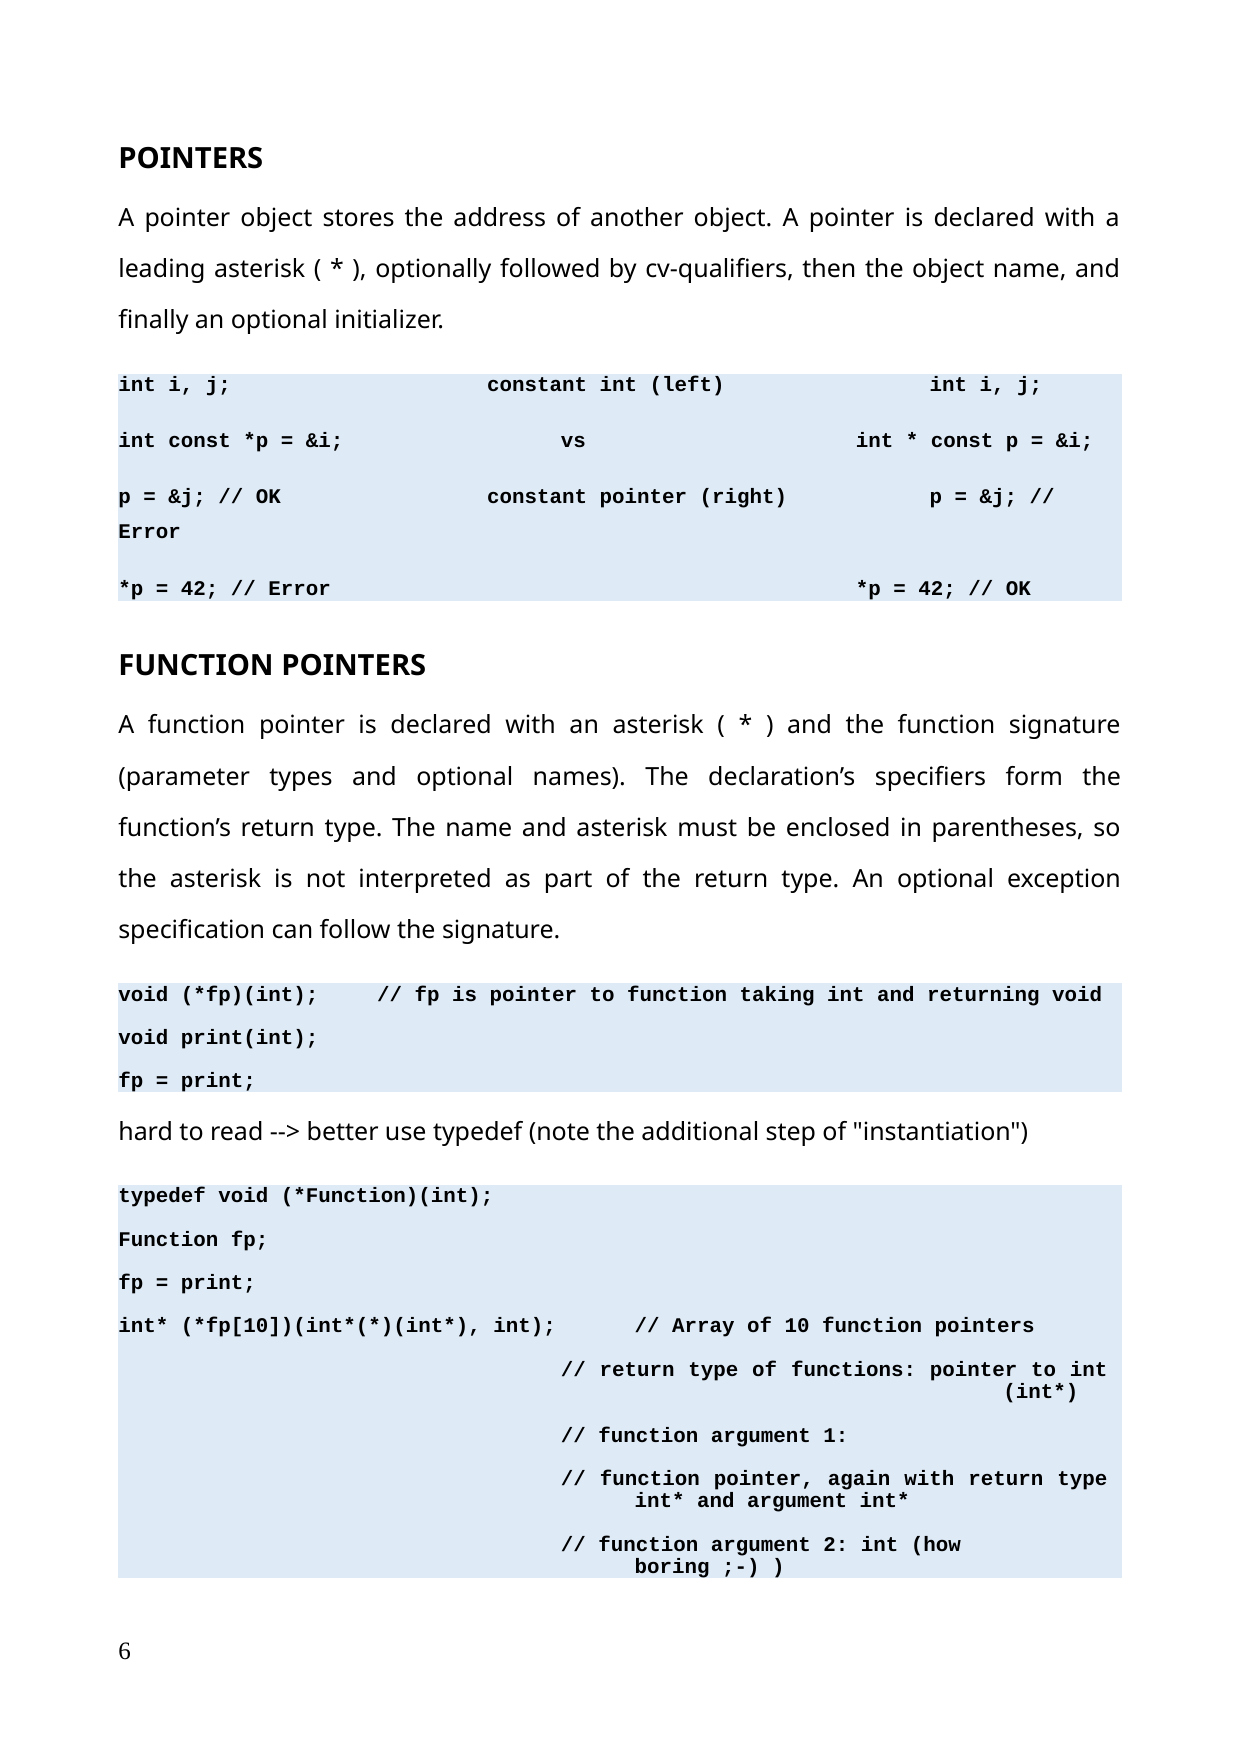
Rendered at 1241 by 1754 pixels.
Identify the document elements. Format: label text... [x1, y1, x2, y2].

text *p = 42; // Error *p = 42; // OK [118, 578, 1122, 601]
subtitle FUNCTION POINTERS [118, 644, 1122, 684]
text // function argument 2: int (how boring ;-) ) [118, 1533, 1122, 1578]
text int i, j; constant int (left) int i, j; [118, 374, 1122, 397]
text int* (*fp[10])(int*(*)(int*), int); // Array of 10 function pointers [118, 1315, 1122, 1337]
text p = &j; // OK constant pointer (right) p = &j; // Error [118, 486, 1122, 545]
text void print(int); [118, 1026, 1122, 1049]
text Function fp; [118, 1228, 1122, 1251]
text // function pointer, again with return type int* and argument int* [118, 1467, 1122, 1512]
text fp = print; [118, 1070, 1122, 1092]
text fp = print; [118, 1272, 1122, 1294]
text typedef void (*Function)(int); [118, 1185, 1122, 1207]
text // function argument 1: [118, 1424, 1122, 1447]
subtitle POINTERS [118, 137, 1122, 177]
text A pointer object stores the address of another object. A pointer is declared with a leading asterisk ( * ), optionally followed by cv-qualifiers, then the object name, and finally an optional initializer. [118, 200, 1122, 336]
text int const *p = &i; vs int * const p = &i; [118, 430, 1122, 453]
text void (*fp)(int); // fp is pointer to function taking int and returning void [118, 983, 1122, 1006]
text A function pointer is declared with an asterisk ( * ) and the function signature (parameter types and optional names). The declaration’s specifiers form the function’s return type. The name and asterisk must be enclosed in parentheses, so the asterisk is not interpreted as part of the return type. An optional exception specification can follow the signature. [118, 707, 1122, 945]
text hard to read --> better use typedef (note the additional step of "instantiation") [118, 1113, 1122, 1147]
text // return type of functions: pointer to int (int*) [118, 1358, 1122, 1403]
